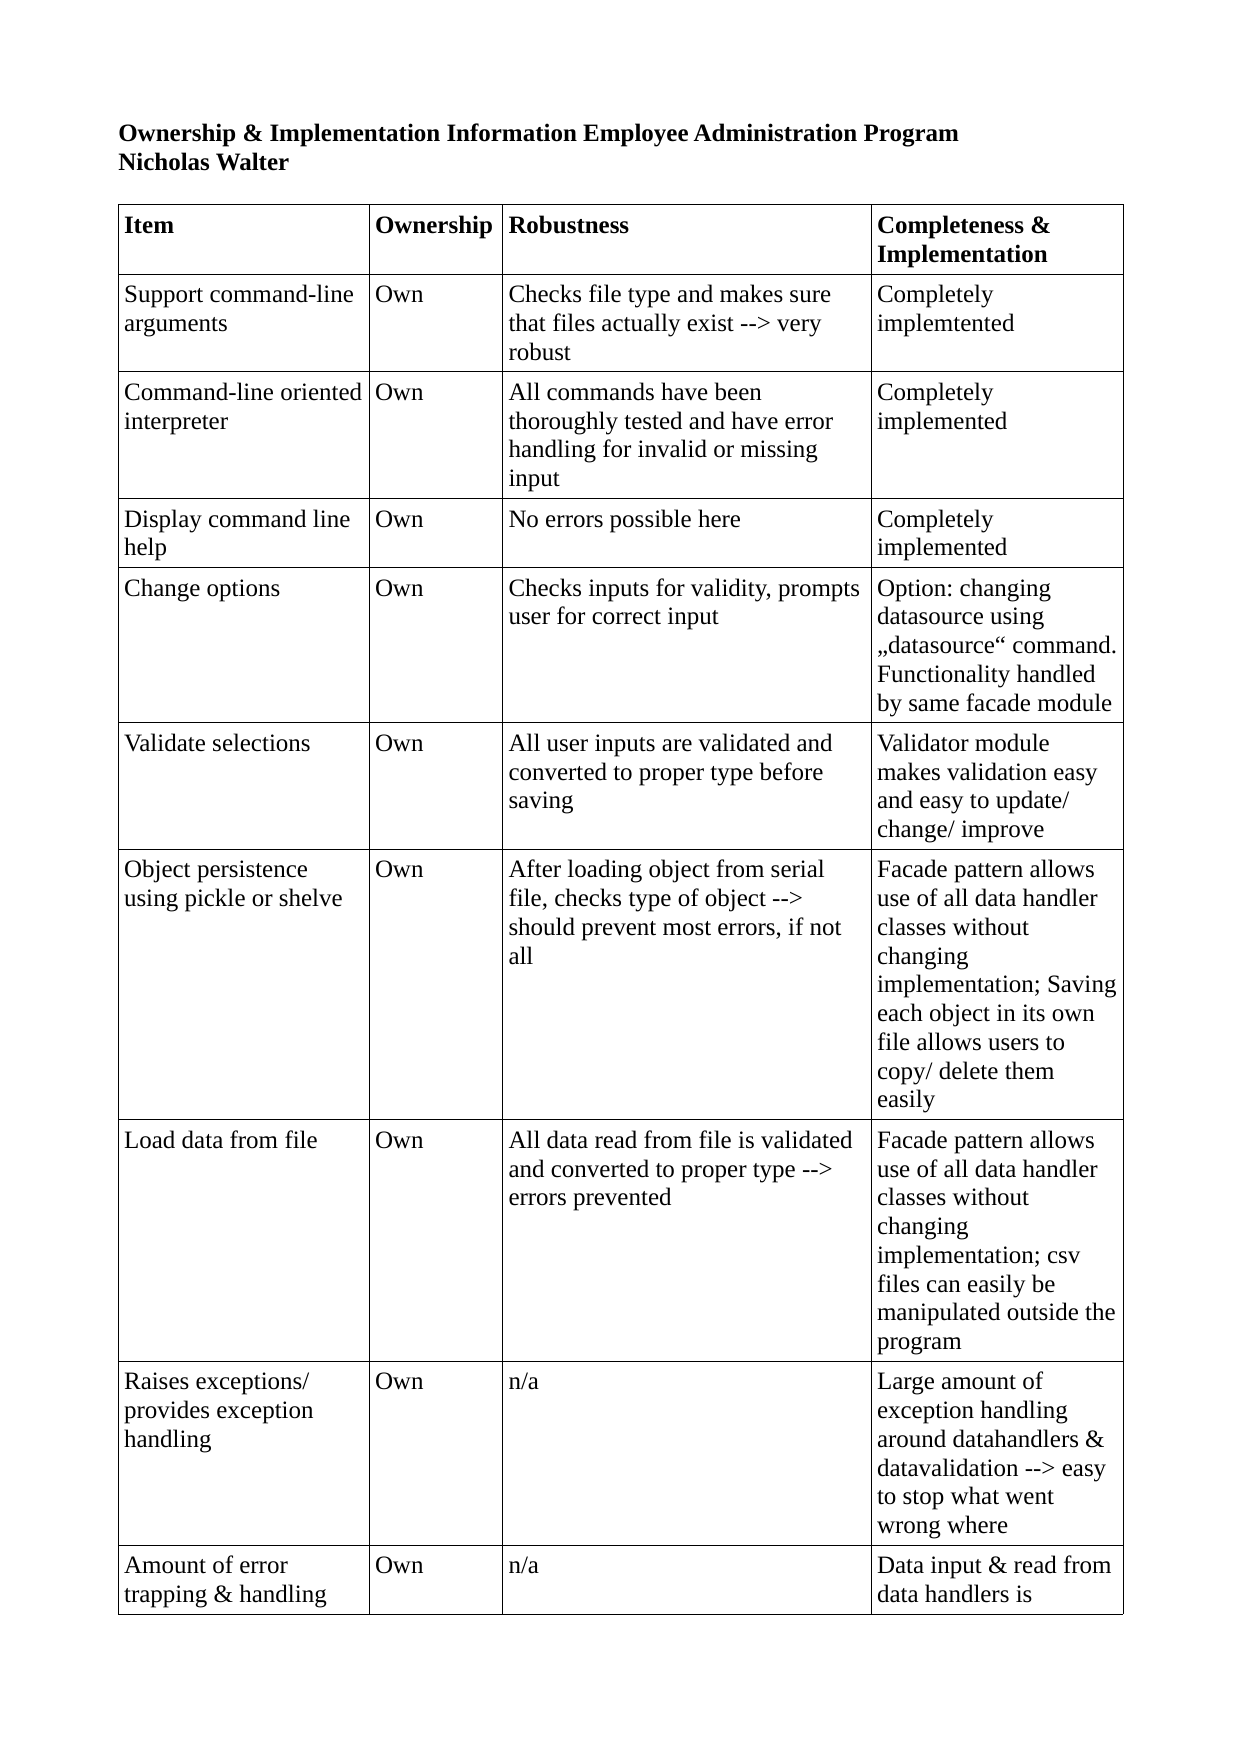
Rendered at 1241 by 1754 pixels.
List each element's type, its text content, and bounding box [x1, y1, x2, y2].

table_cell Option: changing datasource using „datasource“ command. Functionality handled by same facade module [872, 568, 1123, 722]
table_cell Own [370, 499, 502, 567]
table_cell All data read from file is validated and converted to proper type --> errors prevented [503, 1120, 871, 1361]
table_cell Checks file type and makes sure that files actually exist --> very robust [503, 275, 871, 371]
table_cell Command-line oriented interpreter [119, 372, 369, 498]
table_cell n/a [503, 1362, 871, 1545]
table_cell Raises exceptions/ provides exception handling [119, 1362, 369, 1545]
table_cell Data input & read from data handlers is [872, 1546, 1123, 1614]
table_cell All commands have been thoroughly tested and have error handling for invalid or missing input [503, 372, 871, 498]
table_cell After loading object from serial file, checks type of object --> should prevent most errors, if not all [503, 850, 871, 1119]
table_cell All user inputs are validated and converted to proper type before saving [503, 723, 871, 849]
table_cell Own [370, 850, 502, 1119]
text Ownership & Implementation Information Employee Administration Program [118, 118, 1122, 147]
table_cell Own [370, 568, 502, 722]
table_cell Change options [119, 568, 369, 722]
table_header Robustness [503, 205, 871, 273]
table_cell Own [370, 723, 502, 849]
table_cell Own [370, 1120, 502, 1361]
table_cell Own [370, 275, 502, 371]
table_cell Own [370, 1362, 502, 1545]
table_cell Checks inputs for validity, prompts user for correct input [503, 568, 871, 722]
table_cell Own [370, 1546, 502, 1614]
table_cell Completely implemented [872, 499, 1123, 567]
table_cell Amount of error trapping & handling [119, 1546, 369, 1614]
table_cell Completely implemtented [872, 275, 1123, 371]
table_cell Validate selections [119, 723, 369, 849]
table_cell Large amount of exception handling around datahandlers & datavalidation --> easy to stop what went wrong where [872, 1362, 1123, 1545]
table_cell Load data from file [119, 1120, 369, 1361]
text Nicholas Walter [118, 147, 1122, 176]
table_cell Completely implemented [872, 372, 1123, 498]
table_cell n/a [503, 1546, 871, 1614]
table_cell Display command line help [119, 499, 369, 567]
table_cell Facade pattern allows use of all data handler classes without changing implementation; csv files can easily be manipulated outside the program [872, 1120, 1123, 1361]
table_cell Facade pattern allows use of all data handler classes without changing implementation; Saving each object in its own file allows users to copy/ delete them easily [872, 850, 1123, 1119]
table_cell Own [370, 372, 502, 498]
table_cell No errors possible here [503, 499, 871, 567]
table_header Ownership [370, 205, 502, 273]
table_cell Support command-line arguments [119, 275, 369, 371]
table_header Completeness & Implementation [872, 205, 1123, 273]
table_header Item [119, 205, 369, 273]
table_cell Object persistence using pickle or shelve [119, 850, 369, 1119]
table_cell Validator module makes validation easy and easy to update/ change/ improve [872, 723, 1123, 849]
